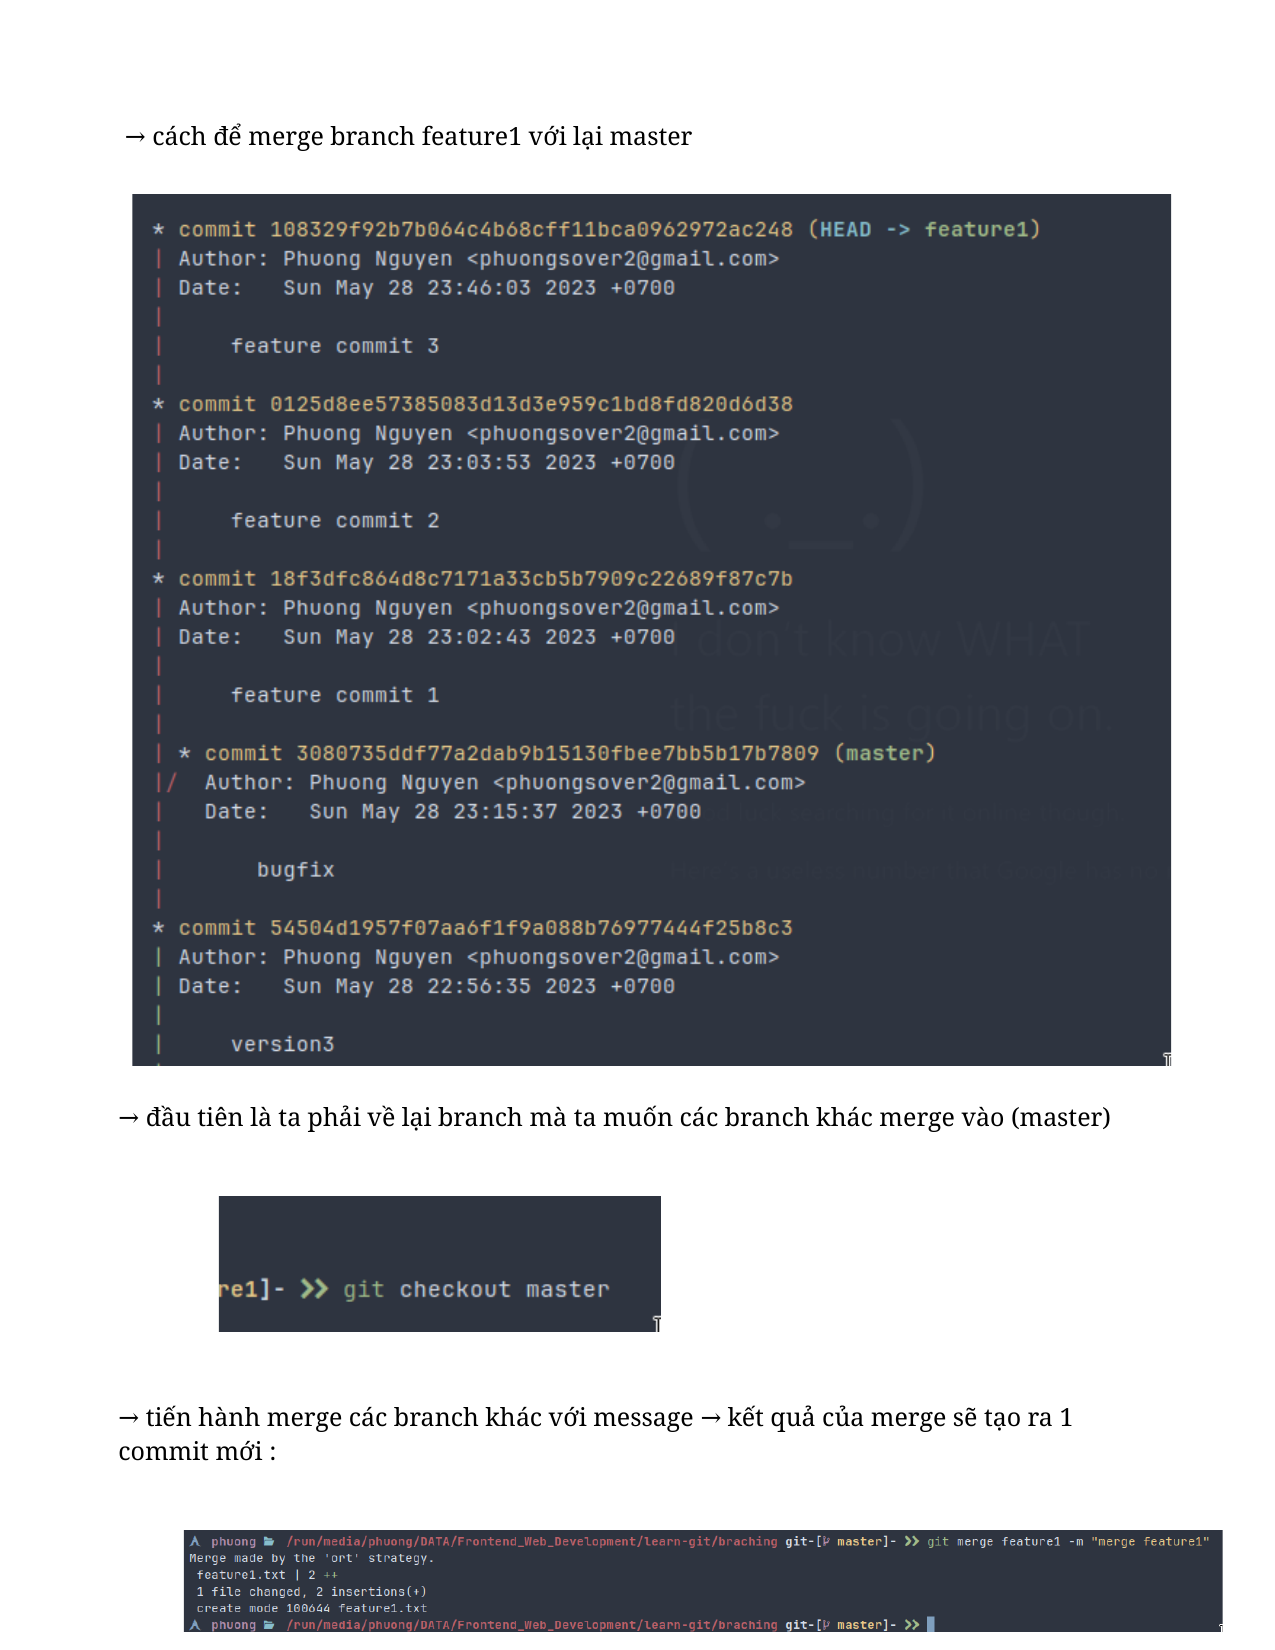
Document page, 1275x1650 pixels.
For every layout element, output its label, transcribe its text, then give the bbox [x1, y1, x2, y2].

picture [183, 1530, 1223, 1632]
picture [132, 194, 1172, 1066]
text → đầu tiên là ta phải về lại branch mà ta muốn các branch khác merge vào (master) [118, 1100, 1157, 1134]
text → cách để merge branch feature1 với lại master [118, 118, 1157, 152]
picture [218, 1196, 661, 1332]
text → tiến hành merge các branch khác với message → kết quả của merge sẽ tạo ra 1 commit mới : [118, 1399, 1157, 1467]
